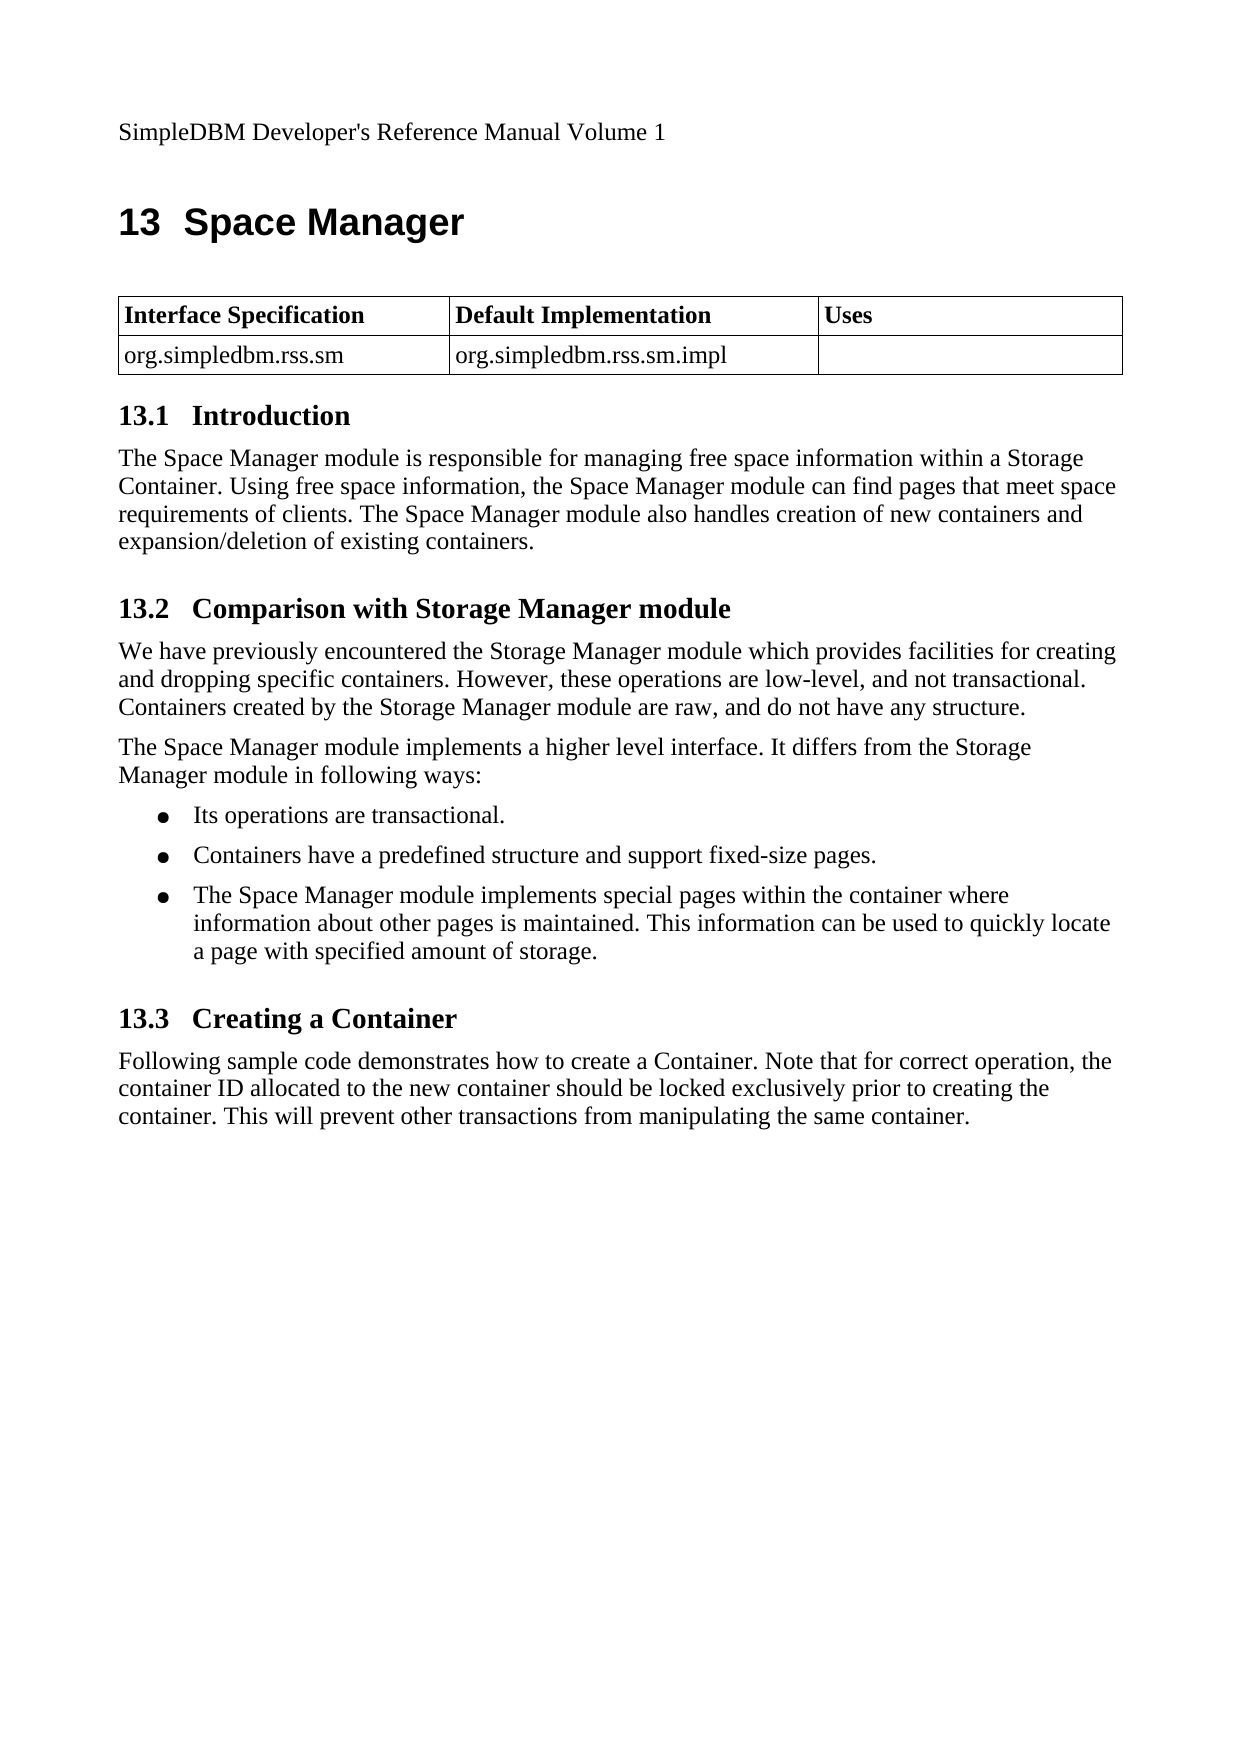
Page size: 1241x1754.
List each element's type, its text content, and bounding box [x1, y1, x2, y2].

subtitle Creating a Container [118, 1002, 1122, 1034]
text Following sample code demonstrates how to create a Container. Note that for correct operation, the container ID allocated to the new container should be locked exclusively prior to creating the container. This will prevent other transactions from manipulating the same container. [118, 1047, 1122, 1130]
table_cell [819, 336, 1122, 374]
table_cell org.simpledbm.rss.sm [119, 336, 449, 374]
text The Space Manager module implements a higher level interface. It differs from the Storage Manager module in following ways: [118, 733, 1122, 788]
table_header Uses [819, 297, 1122, 335]
table_header Default Implementation [450, 297, 818, 335]
text We have previously encountered the Storage Manager module which provides facilities for creating and dropping specific containers. However, these operations are low-level, and not transactional. Containers created by the Storage Manager module are raw, and do not have any structure. [118, 637, 1122, 721]
subtitle Introduction [118, 399, 1122, 432]
table_cell org.simpledbm.rss.sm.impl [450, 336, 818, 374]
table_header Interface Specification [119, 297, 449, 335]
subtitle Space Manager [118, 200, 1122, 243]
list Containers have a predefined structure and support fixed-size pages. [156, 841, 1122, 869]
text The Space Manager module is responsible for managing free space information within a Storage Container. Using free space information, the Space Manager module can find pages that meet space requirements of clients. The Space Manager module also handles creation of new containers and expansion/deletion of existing containers. [118, 444, 1122, 555]
subtitle Comparison with Storage Manager module [118, 593, 1122, 625]
list Its operations are transactional. [156, 801, 1122, 829]
list The Space Manager module implements special pages within the container where information about other pages is maintained. This information can be used to quickly locate a page with specified amount of storage. [156, 881, 1122, 964]
